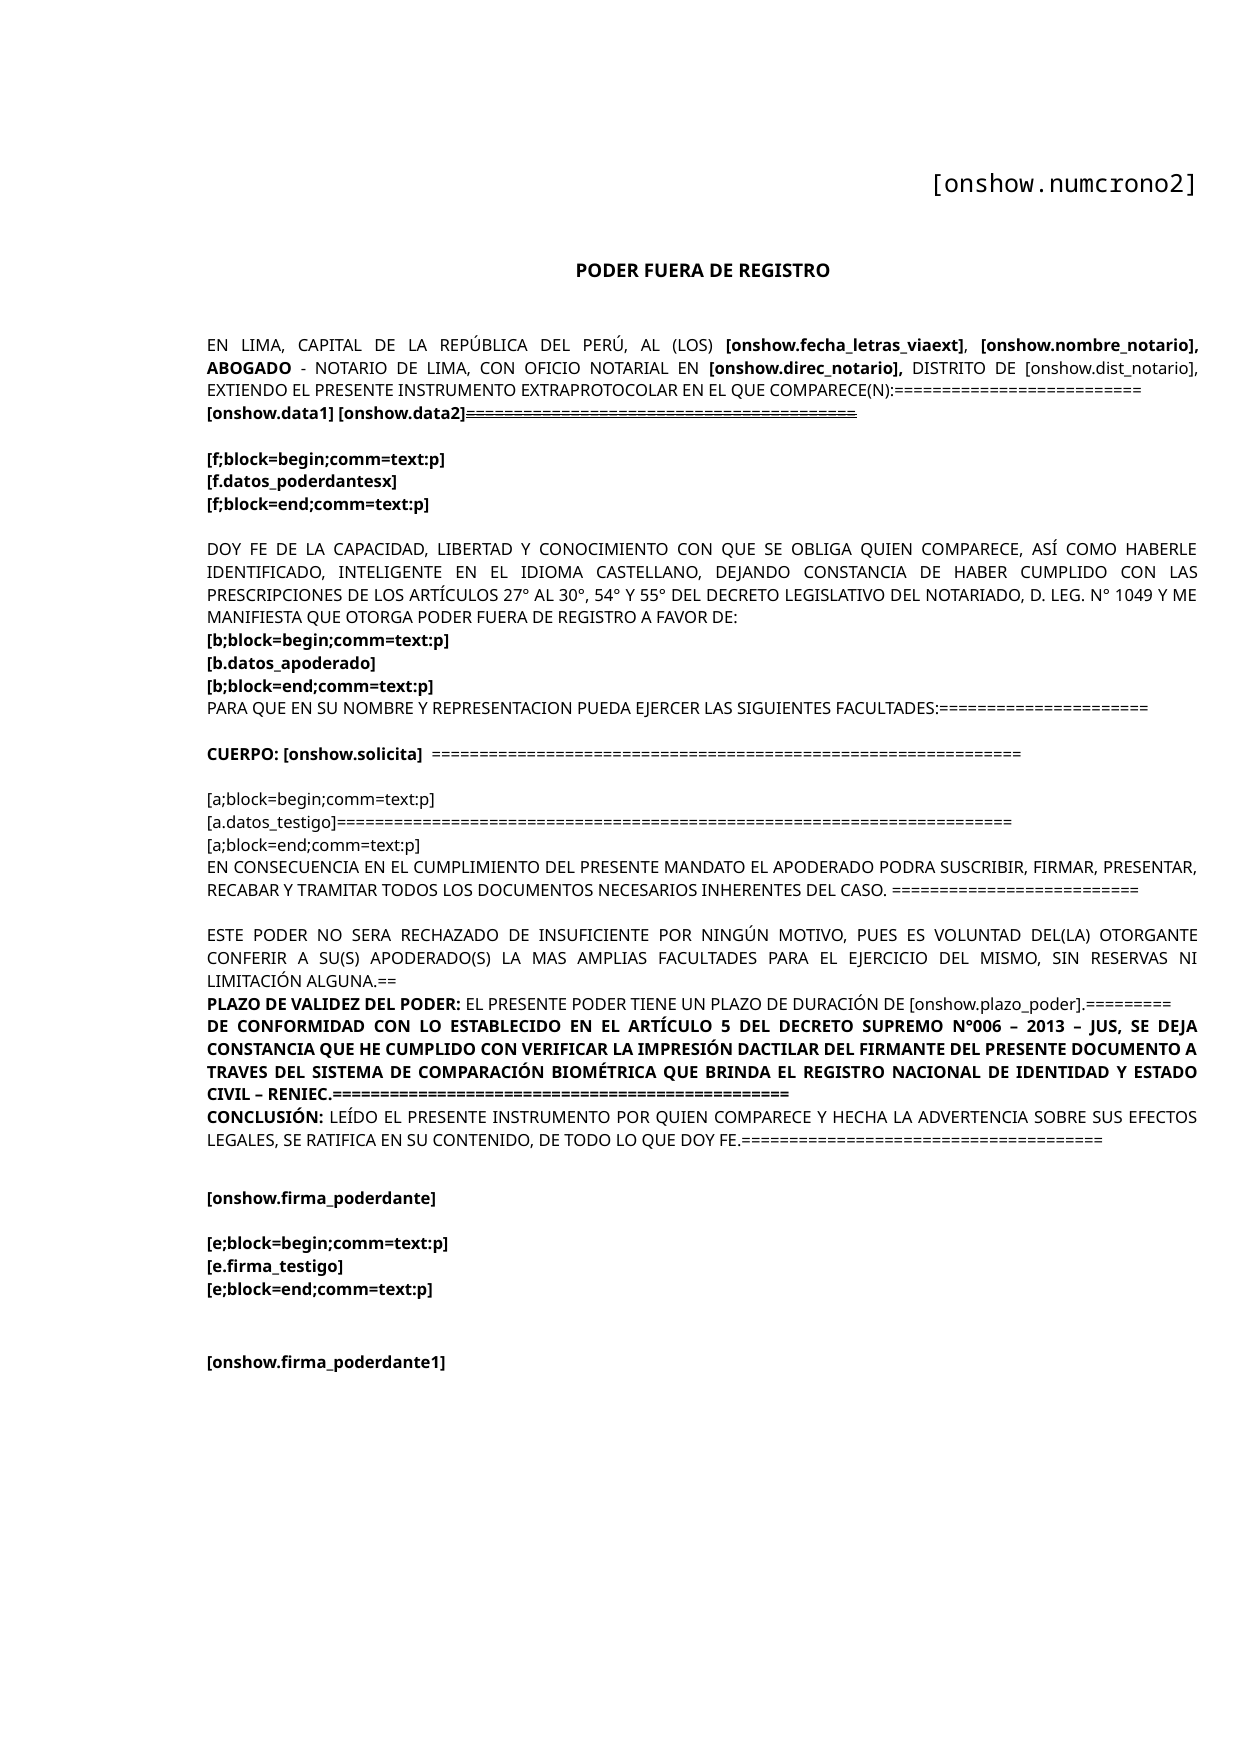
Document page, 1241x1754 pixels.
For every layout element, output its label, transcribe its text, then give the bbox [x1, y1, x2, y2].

text DOY FE DE LA CAPACIDAD, LIBERTAD Y CONOCIMIENTO CON QUE SE OBLIGA QUIEN COMPARECE, ASÍ COMO HABERLE IDENTIFICADO, INTELIGENTE EN EL IDIOMA CASTELLANO, DEJANDO CONSTANCIA DE HABER CUMPLIDO CON LAS PRESCRIPCIONES DE LOS ARTÍCULOS 27° AL 30°, 54° Y 55° DEL DECRETO LEGISLATIVO DEL NOTARIADO, D. LEG. N° 1049 Y ME MANIFIESTA QUE OTORGA PODER FUERA DE REGISTRO A FAVOR DE: [207, 538, 1199, 629]
text PODER FUERA DE REGISTRO [207, 257, 1199, 282]
text ESTE PODER NO SERA RECHAZADO DE INSUFICIENTE POR NINGÚN MOTIVO, PUES ES VOLUNTAD DEL(LA) OTORGANTE CONFERIR A SU(S) APODERADO(S) LA MAS AMPLIAS FACULTADES PARA EL EJERCICIO DEL MISMO, SIN RESERVAS NI LIMITACIÓN ALGUNA.== [207, 924, 1199, 992]
text [b;block=end;comm=text:p] [207, 674, 1199, 697]
text DE CONFORMIDAD CON LO ESTABLECIDO EN EL ARTÍCULO 5 DEL DECRETO SUPREMO N°006 – 2013 – JUS, SE DEJA CONSTANCIA QUE HE CUMPLIDO CON VERIFICAR LA IMPRESIÓN DACTILAR DEL FIRMANTE DEL PRESENTE DOCUMENTO A TRAVES DEL SISTEMA DE COMPARACIÓN BIOMÉTRICA QUE BRINDA EL REGISTRO NACIONAL DE IDENTIDAD Y ESTADO CIVIL – RENIEC.================================================ [207, 1015, 1199, 1106]
text [onshow.firma_poderdante1] [207, 1351, 1199, 1373]
text EN LIMA, CAPITAL DE LA REPÚBLICA DEL PERÚ, AL (LOS) [onshow.fecha_letras_viaext], [onshow.nombre_notario], ABOGADO - NOTARIO DE LIMA, CON OFICIO NOTARIAL EN [onshow.direc_notario], DISTRITO DE [onshow.dist_notario], EXTIENDO EL PRESENTE INSTRUMENTO EXTRAPROTOCOLAR EN EL QUE COMPARECE(N):========================== [207, 333, 1199, 402]
text EN CONSECUENCIA EN EL CUMPLIMIENTO DEL PRESENTE MANDATO EL APODERADO PODRA SUSCRIBIR, FIRMAR, PRESENTAR, RECABAR Y TRAMITAR TODOS LOS DOCUMENTOS NECESARIOS INHERENTES DEL CASO. ========================== [207, 856, 1199, 901]
text [b.datos_apoderado] [207, 651, 1199, 674]
text [onshow.data1] [onshow.data2]========================================= [207, 402, 1199, 424]
text CUERPO: [onshow.solicita] ============================================================== [207, 742, 1199, 765]
text PLAZO DE VALIDEZ DEL PODER: EL PRESENTE PODER TIENE UN PLAZO DE DURACIÓN DE [onshow.plazo_poder].========= [207, 992, 1199, 1015]
text [f.datos_poderdantesx] [207, 470, 1199, 492]
text [a;block=end;comm=text:p] [207, 833, 1199, 856]
text CONCLUSIÓN: LEÍDO EL PRESENTE INSTRUMENTO POR QUIEN COMPARECE Y HECHA LA ADVERTENCIA SOBRE SUS EFECTOS LEGALES, SE RATIFICA EN SU CONTENIDO, DE TODO LO QUE DOY FE.====================================== [207, 1106, 1199, 1151]
text [b;block=begin;comm=text:p] [207, 629, 1199, 651]
text [onshow.firma_poderdante] [207, 1186, 1199, 1209]
text [e;block=begin;comm=text:p] [207, 1232, 1199, 1254]
text [f;block=begin;comm=text:p] [207, 447, 1199, 470]
text PARA QUE EN SU NOMBRE Y REPRESENTACION PUEDA EJERCER LAS SIGUIENTES FACULTADES:====================== [207, 697, 1199, 719]
text [e;block=end;comm=text:p] [207, 1277, 1199, 1300]
text [onshow.numcrono2] [207, 165, 1199, 199]
text [e.firma_testigo] [207, 1254, 1199, 1277]
text [f;block=end;comm=text:p] [207, 492, 1199, 515]
text [a;block=begin;comm=text:p] [207, 788, 1199, 810]
text [a.datos_testigo]======================================================================= [207, 810, 1199, 833]
